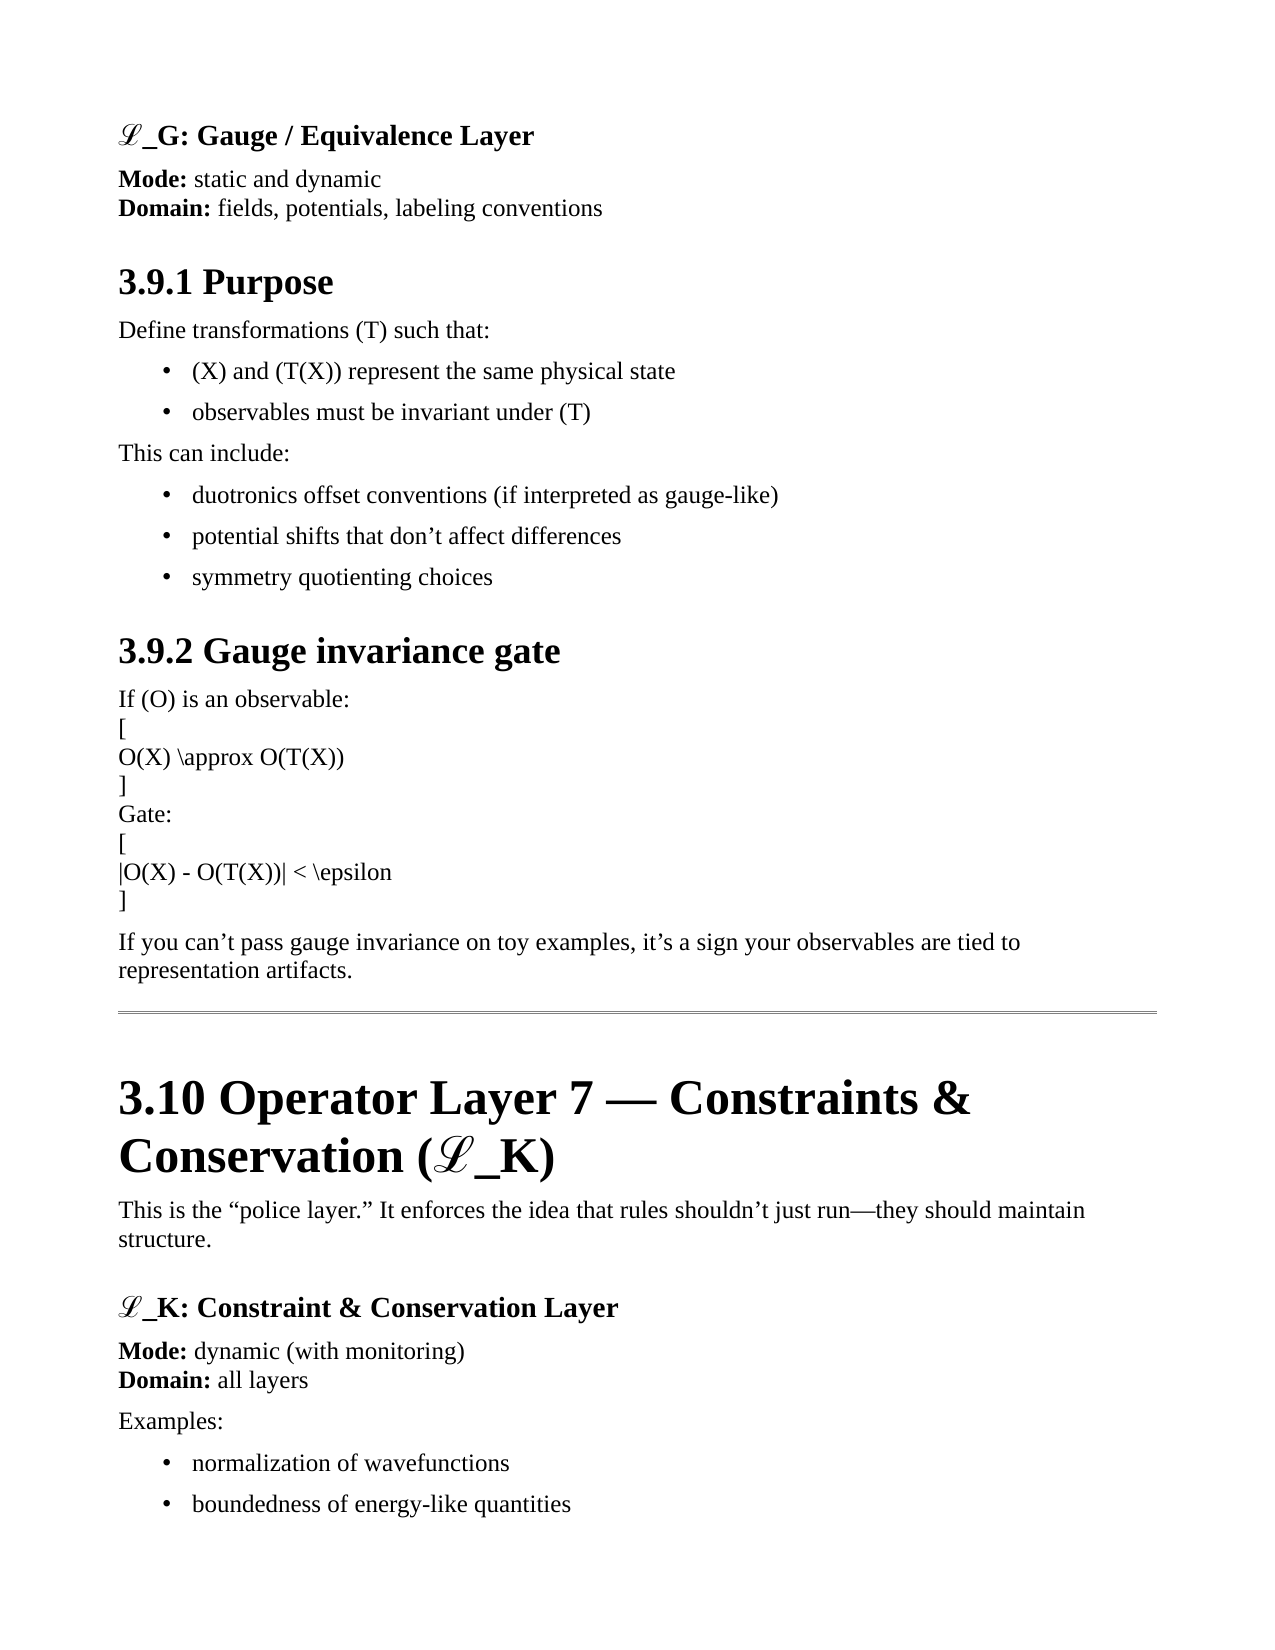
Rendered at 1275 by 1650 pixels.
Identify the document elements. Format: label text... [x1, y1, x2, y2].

subtitle 3.10 Operator Layer 7 — Constraints & Conservation (ℒ_K) [118, 1068, 1157, 1183]
subtitle 3.9.1 Purpose [118, 259, 1157, 302]
list symmetry quotienting choices [162, 562, 1157, 591]
text This can include: [118, 438, 1157, 467]
text Mode: dynamic (with monitoring) Domain: all layers [118, 1336, 1157, 1394]
list duotronics offset conventions (if interpreted as gauge-like) [162, 480, 1157, 508]
text Examples: [118, 1406, 1157, 1435]
subtitle ℒ_G: Gauge / Equivalence Layer [118, 118, 1157, 152]
text If you can’t pass gauge invariance on toy examples, it’s a sign your observables are tied to representation artifacts. [118, 927, 1157, 984]
text This is the “police layer.” It enforces the idea that rules shouldn’t just run—they should maintain structure. [118, 1195, 1157, 1253]
text Define transformations (T) such that: [118, 315, 1157, 343]
subtitle ℒ_K: Constraint & Conservation Layer [118, 1290, 1157, 1324]
list potential shifts that don’t affect differences [162, 521, 1157, 550]
list (X) and (T(X)) represent the same physical state [162, 356, 1157, 385]
text If (O) is an observable: [ O(X) \approx O(T(X)) ] Gate: [ |O(X) - O(T(X))| < \epsilon ] [118, 684, 1157, 914]
text Mode: static and dynamic Domain: fields, potentials, labeling conventions [118, 164, 1157, 222]
subtitle 3.9.2 Gauge invariance gate [118, 628, 1157, 672]
list observables must be invariant under (T) [162, 397, 1157, 426]
list normalization of wavefunctions [162, 1448, 1157, 1476]
list boundedness of energy-like quantities [162, 1489, 1157, 1518]
